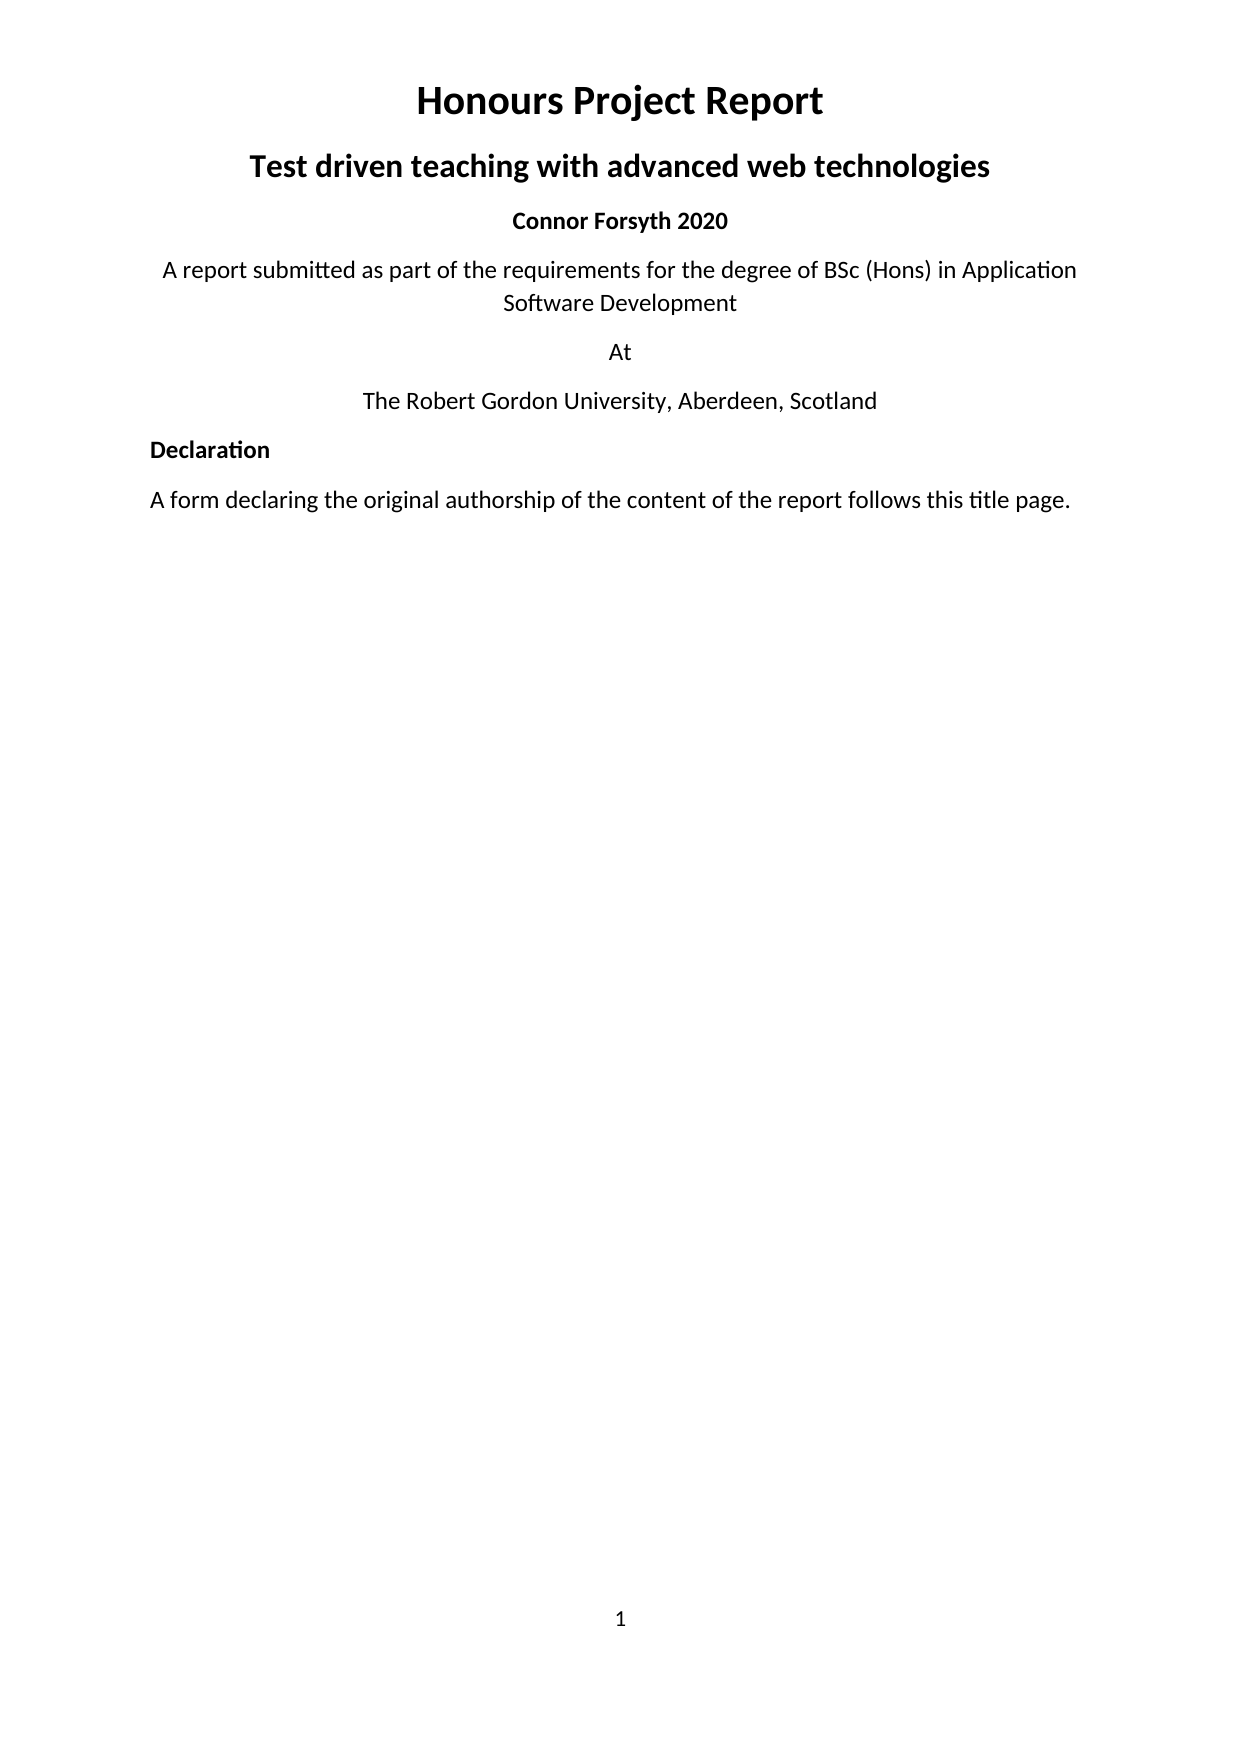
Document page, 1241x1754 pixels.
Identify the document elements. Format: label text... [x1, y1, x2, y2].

text Honours Project Report [150, 74, 1090, 124]
text At [150, 336, 1090, 367]
text Test driven teaching with advanced web technologies [150, 145, 1090, 186]
text Declaration [150, 435, 1090, 465]
text The Robert Gordon University, Aberdeen, Scotland [150, 385, 1090, 416]
text Connor Forsyth 2020 [150, 205, 1090, 236]
text A form declaring the original authorship of the content of the report follows this title page. [150, 484, 1090, 514]
text A report submitted as part of the requirements for the degree of BSc (Hons) in Application Software Development [150, 254, 1090, 317]
